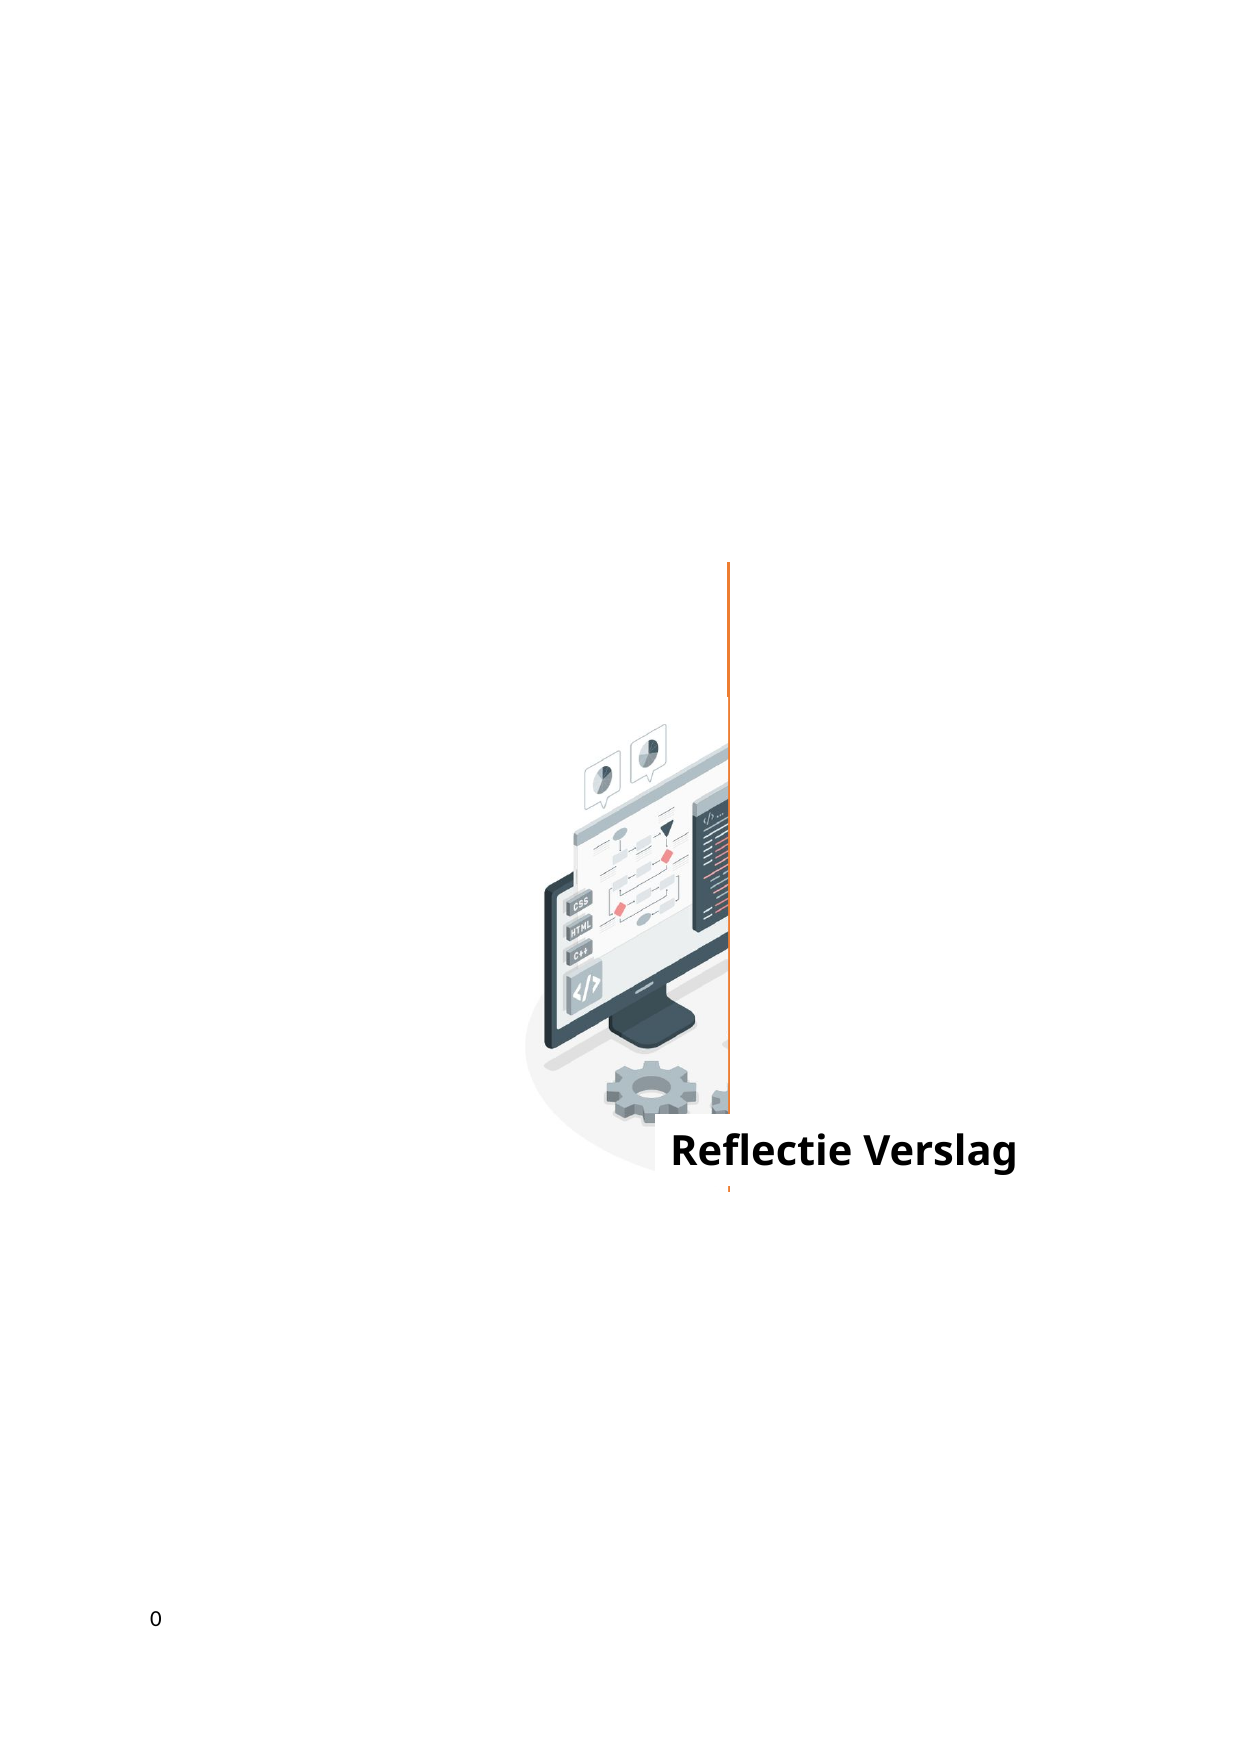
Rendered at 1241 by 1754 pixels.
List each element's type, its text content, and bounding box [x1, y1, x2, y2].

table_header Eindopdracht rekenmachine [480, 562, 727, 1192]
table_header [730, 562, 761, 1114]
text Reflectie Verslag Sam [670, 1121, 1075, 1179]
table_header [730, 1186, 761, 1192]
